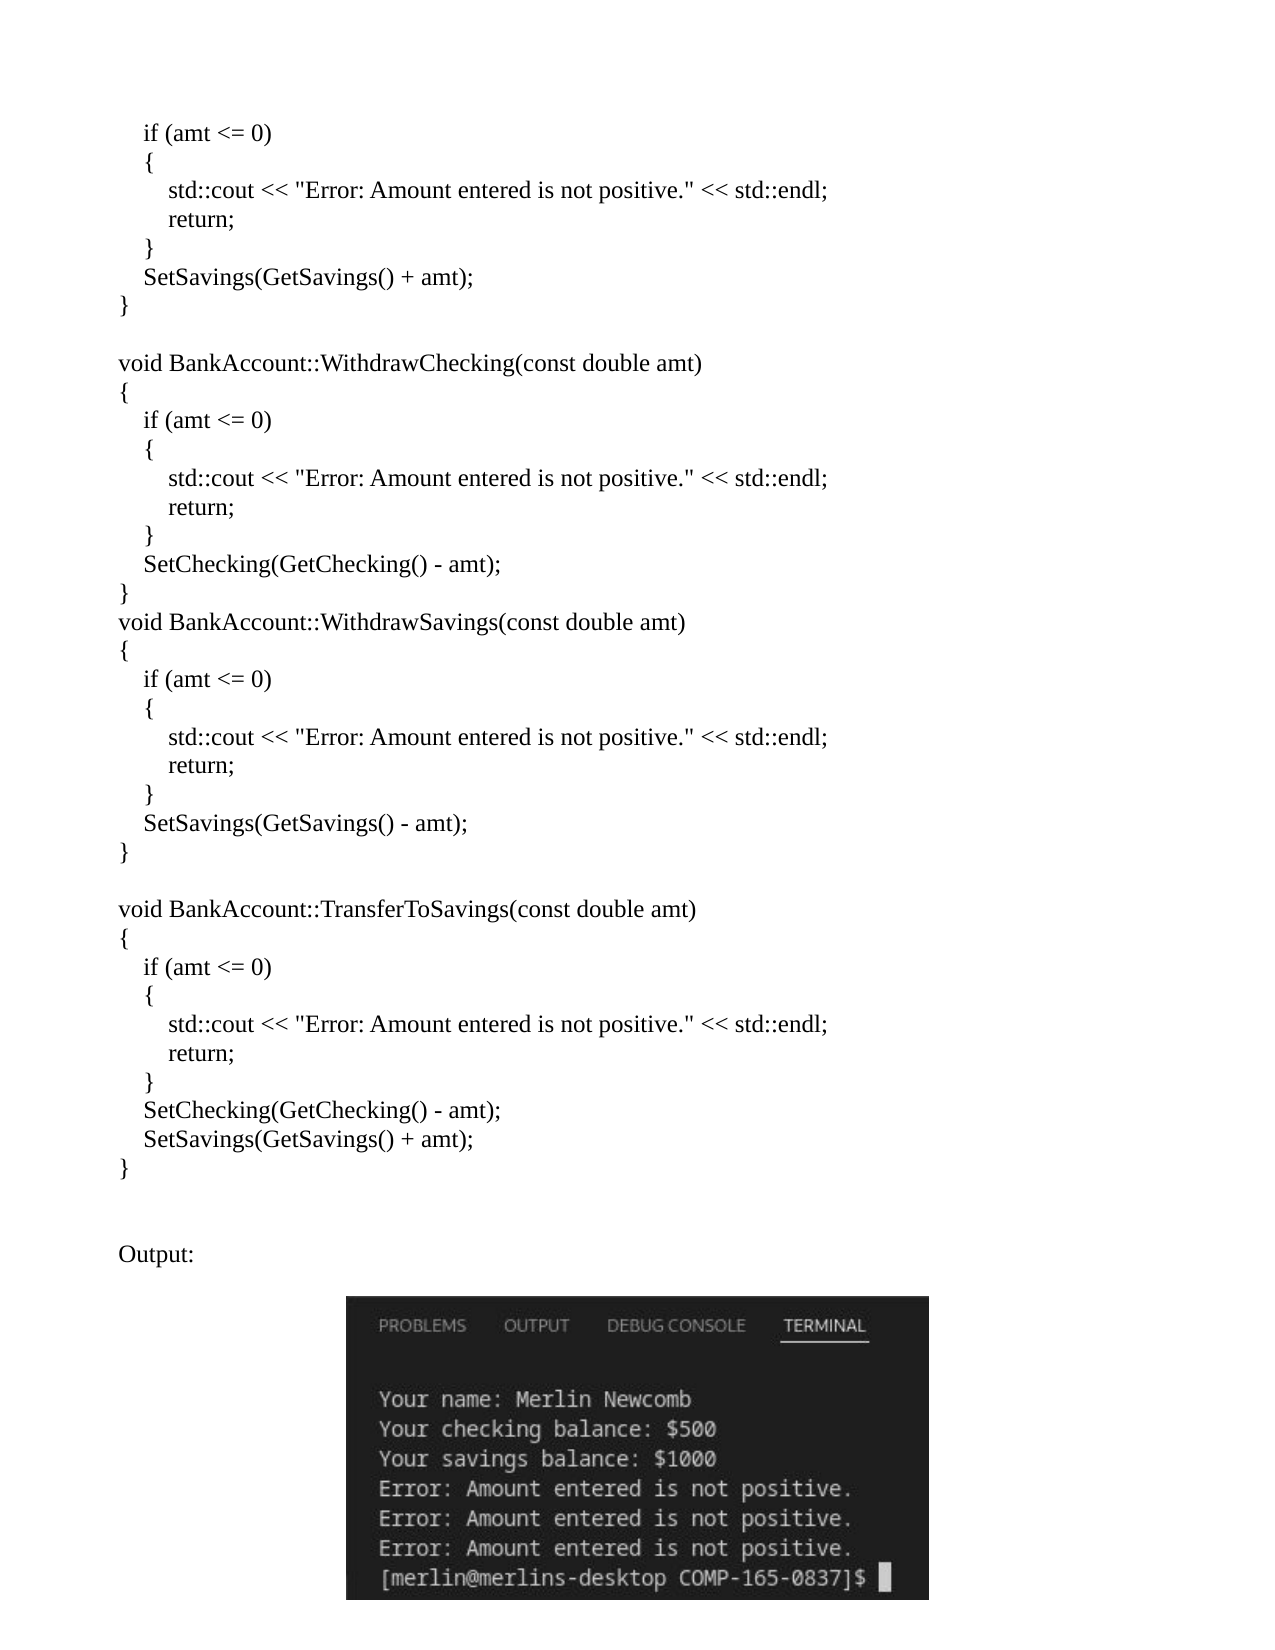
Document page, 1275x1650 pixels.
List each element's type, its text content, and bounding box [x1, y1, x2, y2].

text } [118, 837, 1157, 866]
text void BankAccount::WithdrawChecking(const double amt) [118, 348, 1157, 377]
text return; [118, 1038, 1157, 1067]
text } [118, 233, 1157, 262]
text std::cout << "Error: Amount entered is not positive." << std::endl; [118, 1009, 1157, 1038]
text return; [118, 751, 1157, 779]
text } [118, 779, 1157, 808]
text return; [118, 204, 1157, 233]
text std::cout << "Error: Amount entered is not positive." << std::endl; [118, 722, 1157, 751]
text } [118, 1153, 1157, 1182]
text { [118, 693, 1157, 722]
text } [118, 578, 1157, 607]
text if (amt <= 0) [118, 952, 1157, 981]
text SetSavings(GetSavings() + amt); [118, 1124, 1157, 1153]
text Output: [118, 1239, 1157, 1268]
text { [118, 377, 1157, 406]
text if (amt <= 0) [118, 406, 1157, 434]
text { [118, 147, 1157, 176]
text SetSavings(GetSavings() - amt); [118, 808, 1157, 837]
picture [346, 1296, 929, 1600]
text SetSavings(GetSavings() + amt); [118, 262, 1157, 291]
text { [118, 636, 1157, 664]
text } [118, 1067, 1157, 1096]
text } [118, 291, 1157, 319]
text } [118, 521, 1157, 549]
text if (amt <= 0) [118, 118, 1157, 147]
text SetChecking(GetChecking() - amt); [118, 1096, 1157, 1124]
text void BankAccount::TransferToSavings(const double amt) [118, 894, 1157, 923]
text return; [118, 492, 1157, 521]
text { [118, 434, 1157, 463]
text if (amt <= 0) [118, 664, 1157, 693]
text { [118, 923, 1157, 952]
text SetChecking(GetChecking() - amt); [118, 549, 1157, 578]
text std::cout << "Error: Amount entered is not positive." << std::endl; [118, 463, 1157, 492]
text void BankAccount::WithdrawSavings(const double amt) [118, 607, 1157, 636]
text { [118, 981, 1157, 1009]
text std::cout << "Error: Amount entered is not positive." << std::endl; [118, 176, 1157, 204]
